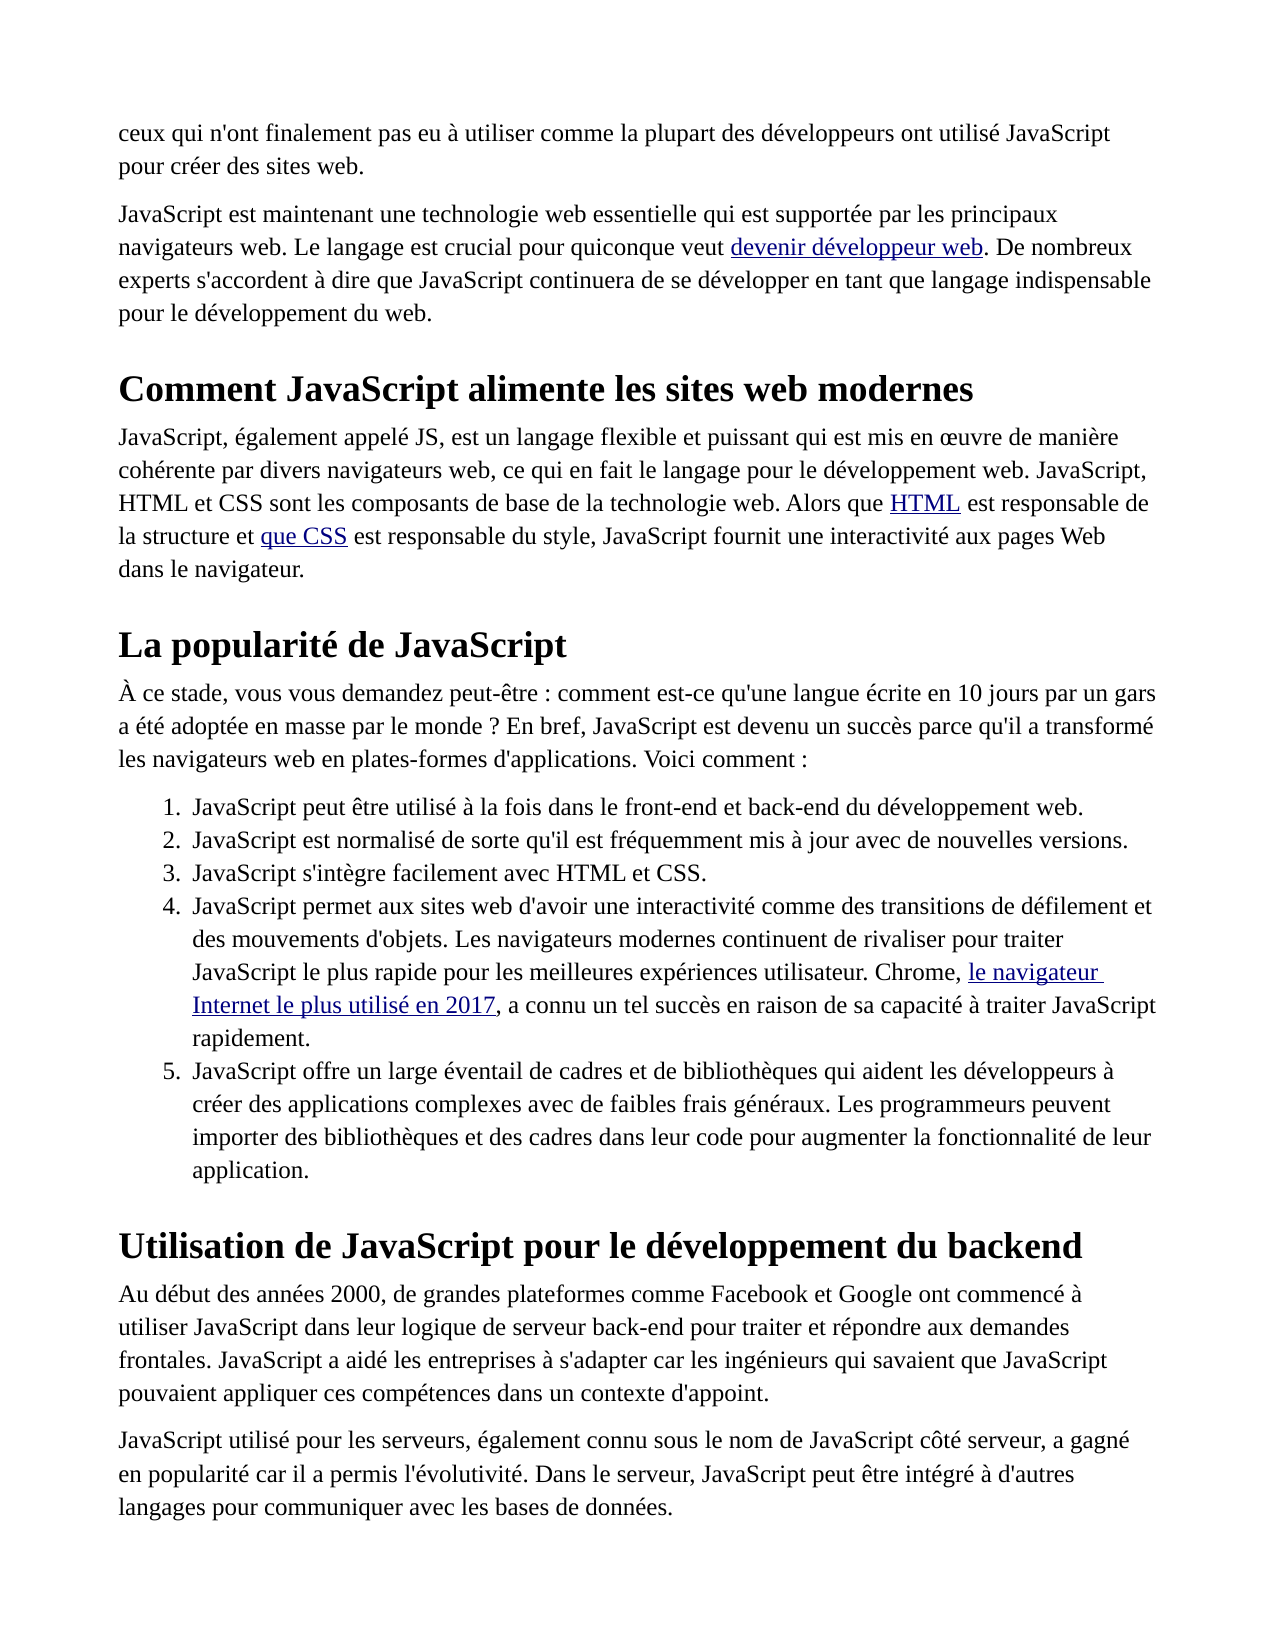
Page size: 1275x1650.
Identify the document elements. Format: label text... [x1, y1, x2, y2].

subtitle Comment JavaScript alimente les sites web modernes [118, 366, 1157, 409]
text ceux qui n'ont finalement pas eu à utiliser comme la plupart des développeurs ont utilisé JavaScript pour créer des sites web. [118, 118, 1157, 180]
text JavaScript est maintenant une technologie web essentielle qui est supportée par les principaux navigateurs web. Le langage est crucial pour quiconque veut devenir développeur web. De nombreux experts s'accordent à dire que JavaScript continuera de se développer en tant que langage indispensable pour le développement du web. [118, 199, 1157, 327]
list JavaScript peut être utilisé à la fois dans le front-end et back-end du développement web. [162, 792, 1157, 820]
list JavaScript s'intègre facilement avec HTML et CSS. [162, 858, 1157, 886]
subtitle Utilisation de JavaScript pour le développement du backend [118, 1223, 1157, 1266]
text À ce stade, vous vous demandez peut-être : comment est-ce qu'une langue écrite en 10 jours par un gars a été adoptée en masse par le monde ? En bref, JavaScript est devenu un succès parce qu'il a transformé les navigateurs web en plates-formes d'applications. Voici comment : [118, 678, 1157, 773]
list JavaScript offre un large éventail de cadres et de bibliothèques qui aident les développeurs à créer des applications complexes avec de faibles frais généraux. Les programmeurs peuvent importer des bibliothèques et des cadres dans leur code pour augmenter la fonctionnalité de leur application. [162, 1056, 1157, 1184]
list JavaScript permet aux sites web d'avoir une interactivité comme des transitions de défilement et des mouvements d'objets. Les navigateurs modernes continuent de rivaliser pour traiter JavaScript le plus rapide pour les meilleures expériences utilisateur. Chrome, le navigateur Internet le plus utilisé en 2017, a connu un tel succès en raison de sa capacité à traiter JavaScript rapidement. [162, 891, 1157, 1052]
list JavaScript est normalisé de sorte qu'il est fréquemment mis à jour avec de nouvelles versions. [162, 825, 1157, 853]
text JavaScript utilisé pour les serveurs, également connu sous le nom de JavaScript côté serveur, a gagné en popularité car il a permis l'évolutivité. Dans le serveur, JavaScript peut être intégré à d'autres langages pour communiquer avec les bases de données. [118, 1426, 1157, 1520]
subtitle La popularité de JavaScript [118, 622, 1157, 666]
text Au début des années 2000, de grandes plateformes comme Facebook et Google ont commencé à utiliser JavaScript dans leur logique de serveur back-end pour traiter et répondre aux demandes frontales. JavaScript a aidé les entreprises à s'adapter car les ingénieurs qui savaient que JavaScript pouvaient appliquer ces compétences dans un contexte d'appoint. [118, 1279, 1157, 1407]
text JavaScript, également appelé JS, est un langage flexible et puissant qui est mis en œuvre de manière cohérente par divers navigateurs web, ce qui en fait le langage pour le développement web. JavaScript, HTML et CSS sont les composants de base de la technologie web. Alors que HTML est responsable de la structure et que CSS est responsable du style, JavaScript fournit une interactivité aux pages Web dans le navigateur. [118, 422, 1157, 583]
